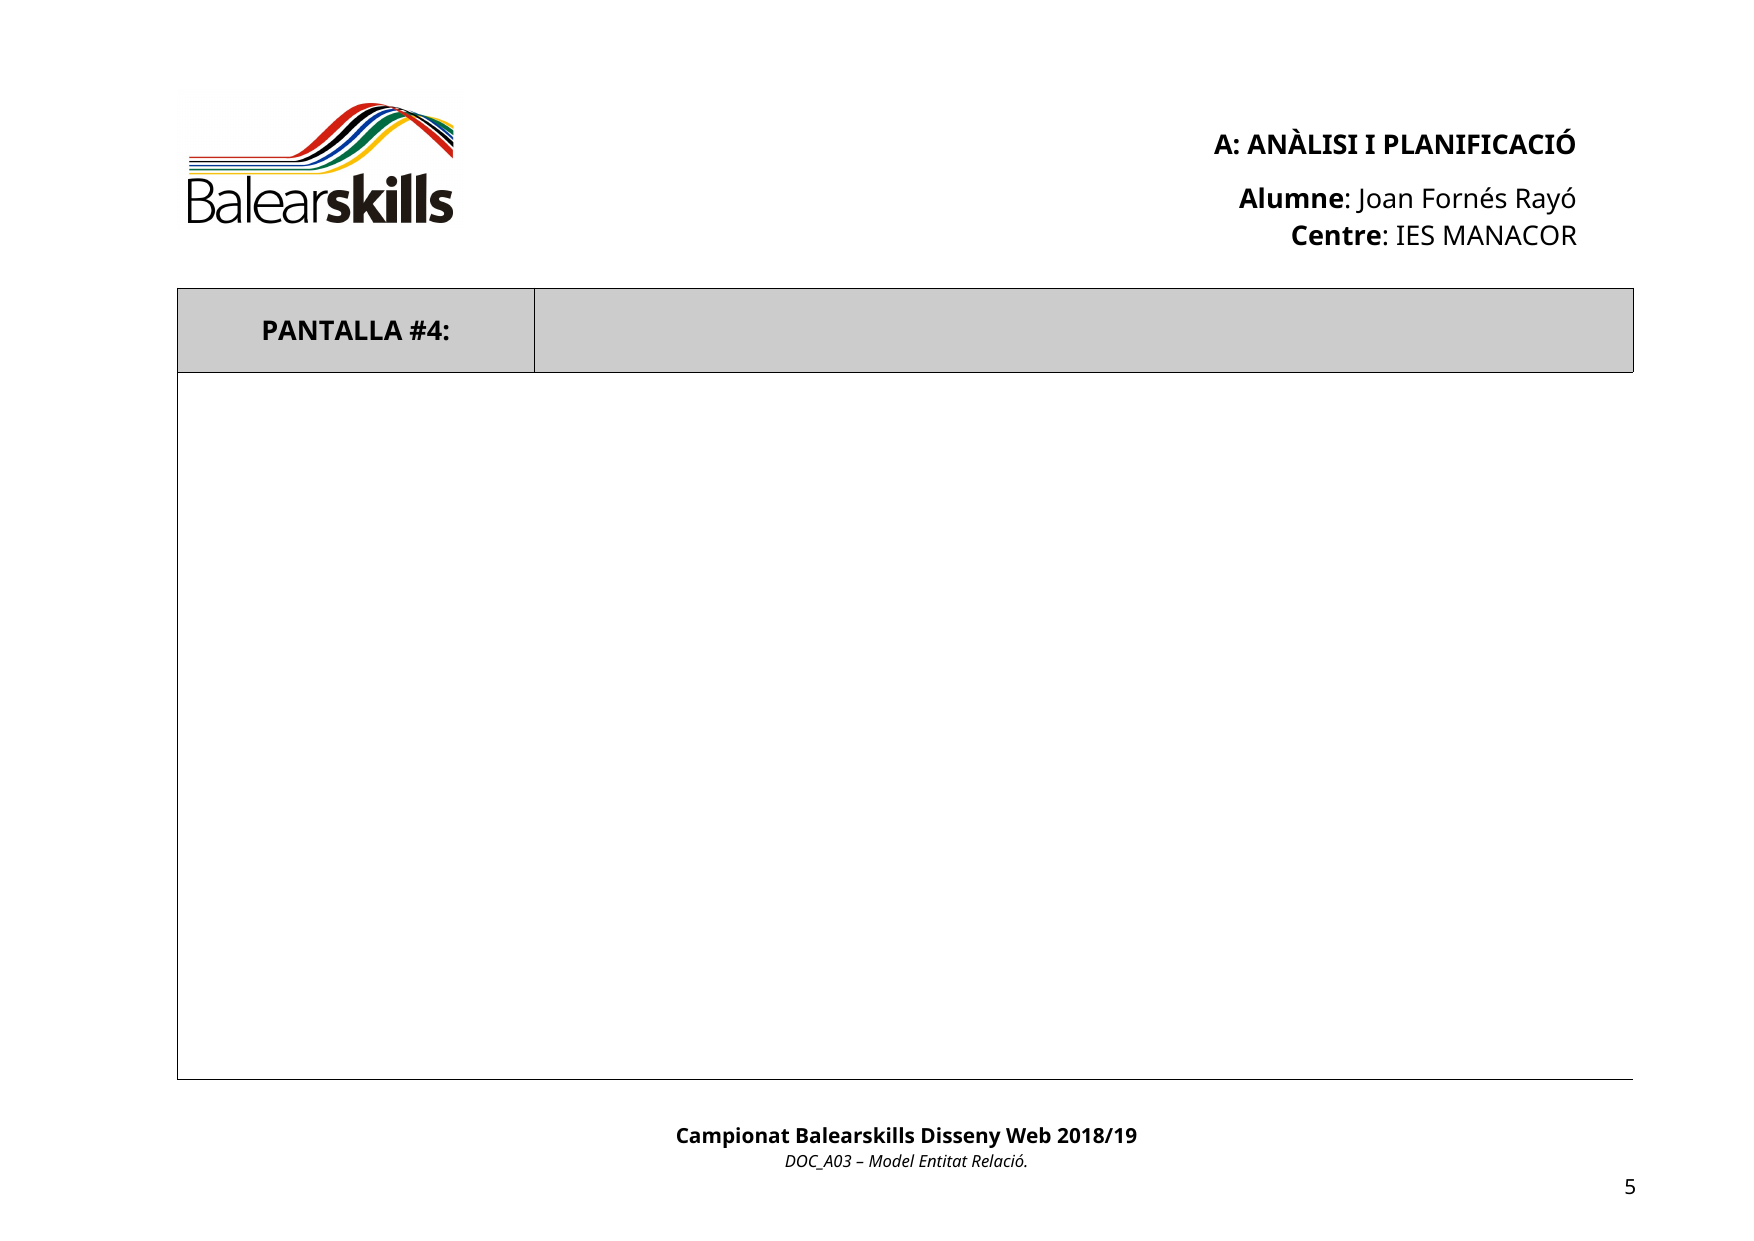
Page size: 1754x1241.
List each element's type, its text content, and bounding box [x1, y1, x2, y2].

table_header PANTALLA #4: [178, 289, 534, 372]
picture [177, 89, 465, 230]
table_cell [178, 373, 1633, 1079]
table_header [535, 289, 1633, 372]
